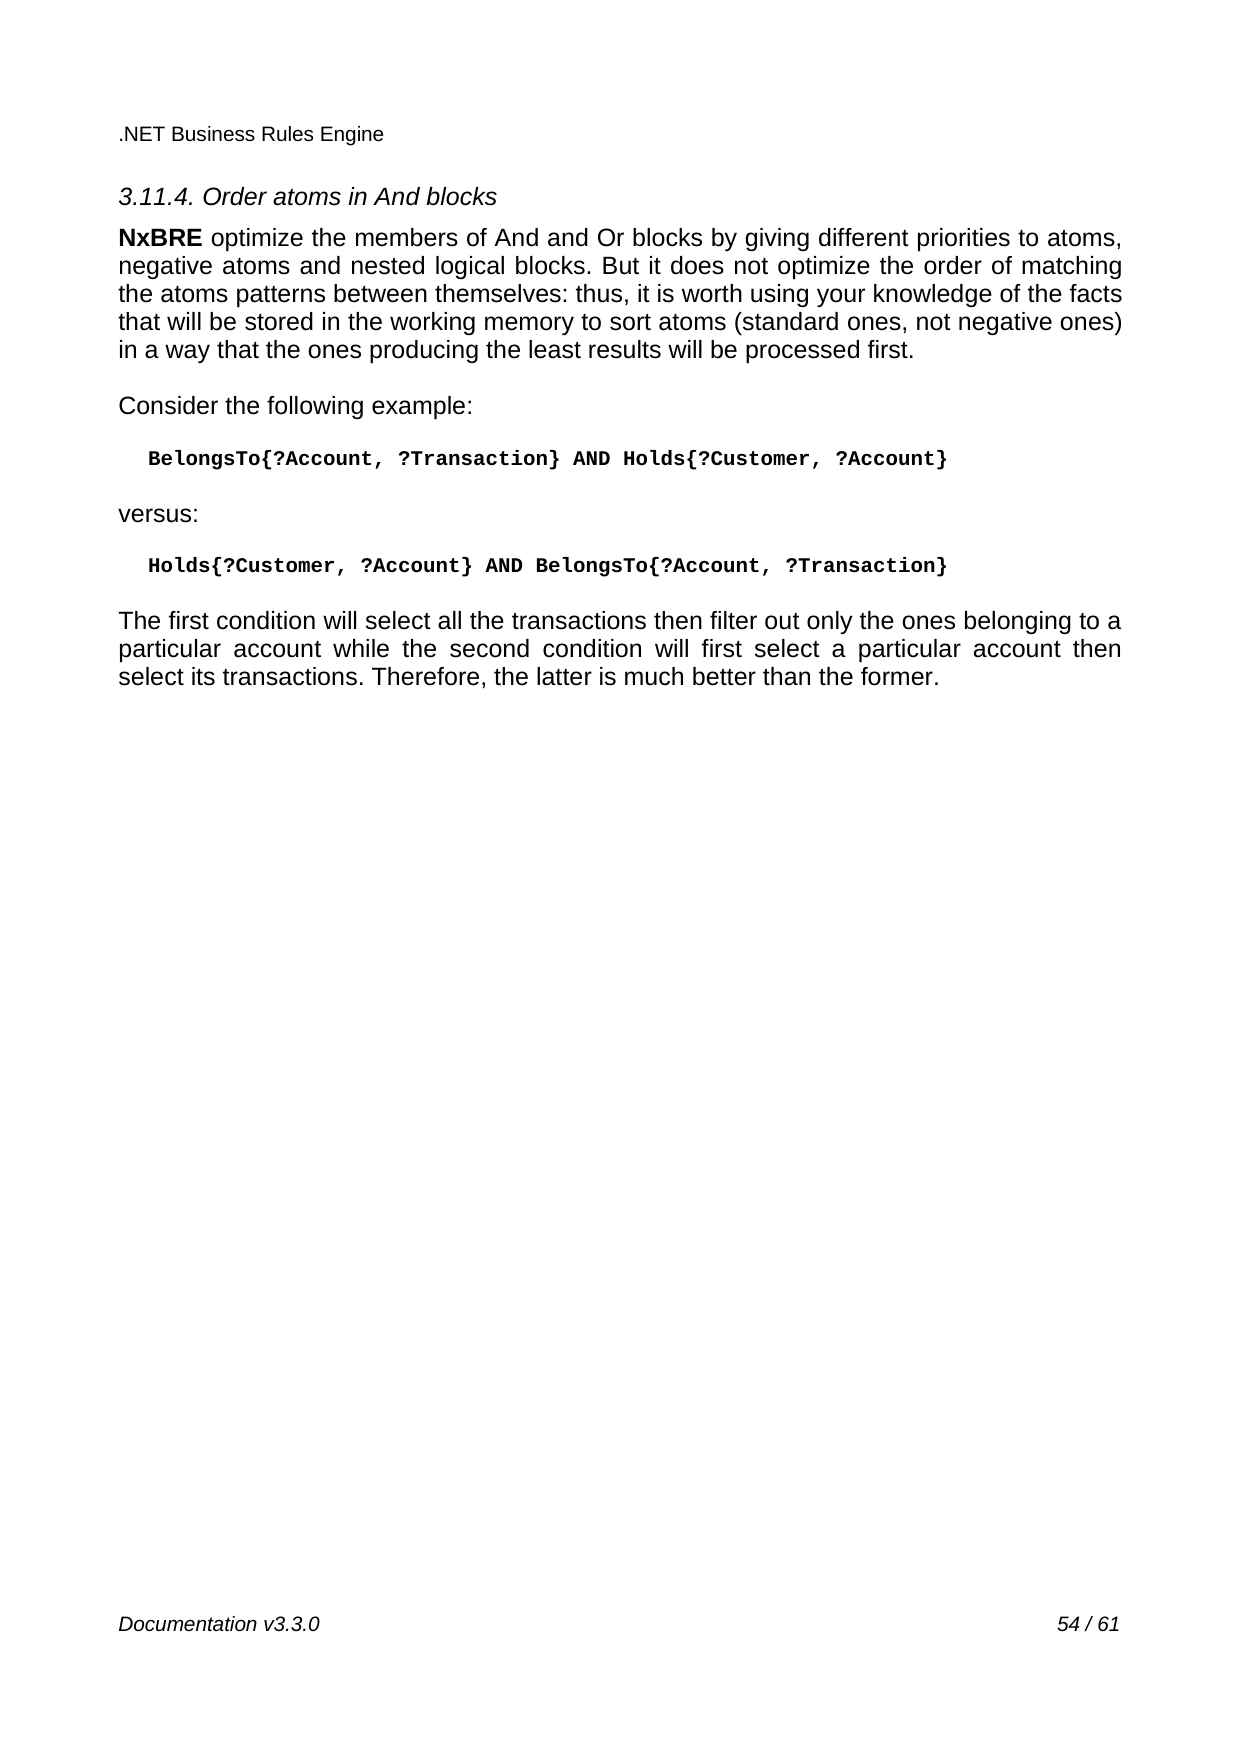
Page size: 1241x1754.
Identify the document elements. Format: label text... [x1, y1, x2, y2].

text Consider the following example: [118, 392, 1124, 420]
text Holds{?Customer, ?Account} AND BelongsTo{?Account, ?Transaction} [148, 555, 1124, 579]
subtitle Order atoms in And blocks [118, 183, 1124, 211]
text The first condition will select all the transactions then filter out only the ones belonging to a particular account while the second condition will first select a particular account then select its transactions. Therefore, the latter is much better than the former. [118, 607, 1124, 691]
text NxBRE optimize the members of And and Or blocks by giving different priorities to atoms, negative atoms and nested logical blocks. But it does not optimize the order of matching the atoms patterns between themselves: thus, it is worth using your knowledge of the facts that will be stored in the working memory to sort atoms (standard ones, not negative ones) in a way that the ones producing the least results will be processed first. [118, 223, 1124, 364]
text versus: [118, 499, 1124, 527]
text BelongsTo{?Account, ?Transaction} AND Holds{?Customer, ?Account} [148, 448, 1124, 471]
